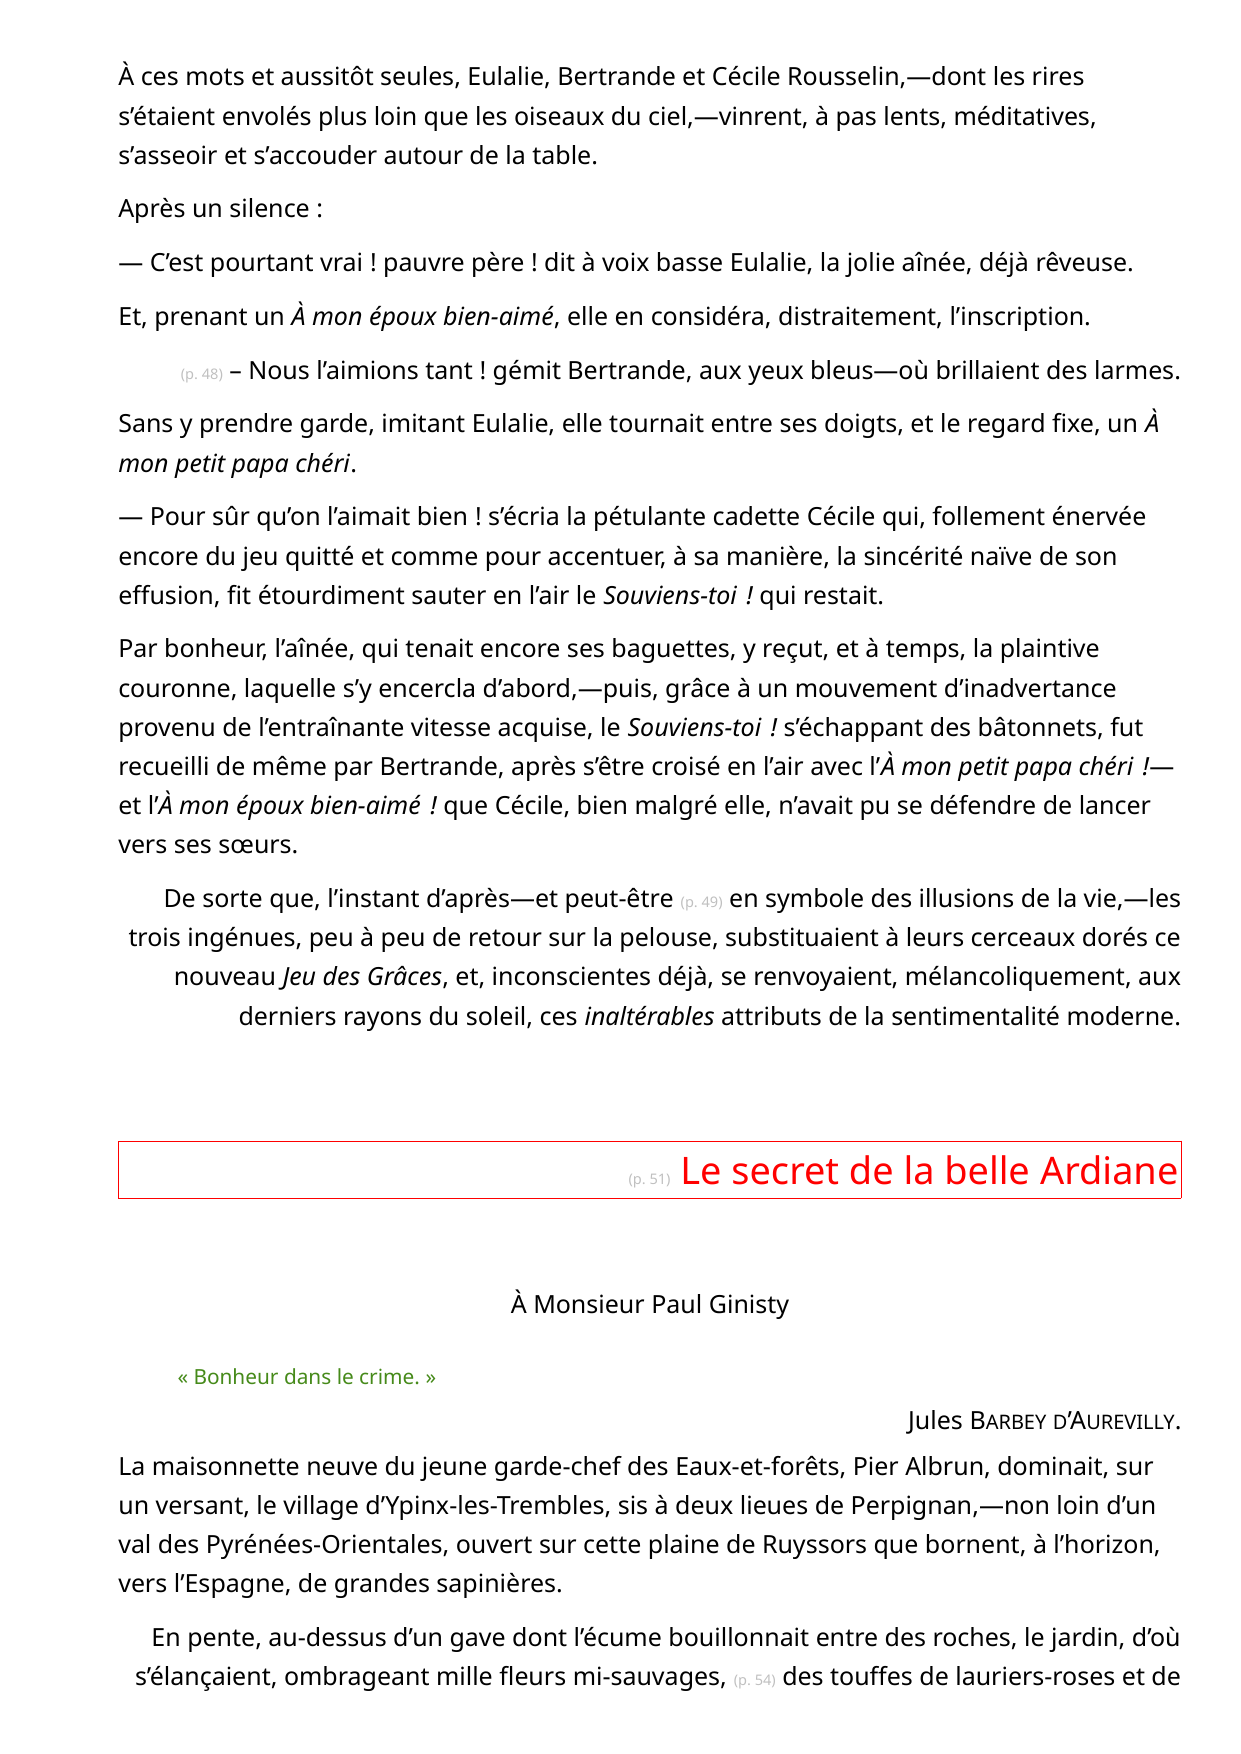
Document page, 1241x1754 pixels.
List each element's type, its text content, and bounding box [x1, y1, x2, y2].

text — C’est pourtant vrai ! pauvre père ! dit à voix basse Eulalie, la jolie aînée, déjà rêveuse. [118, 245, 1181, 279]
text Jules Barbey d’Aurevilly. [118, 1402, 1181, 1436]
text En pente, au-dessus d’un gave dont l’écume bouillonnait entre des roches, le jardin, d’où s’élançaient, ombrageant mille fleurs mi-sauvages, (p. 54) des touffes de lauriers-roses et de [118, 1619, 1181, 1693]
text Sans y prendre garde, imitant Eulalie, elle tournait entre ses doigts, et le regard fixe, un À mon petit papa chéri. [118, 406, 1181, 479]
text Par bonheur, l’aînée, qui tenait encore ses baguettes, y reçut, et à temps, la plaintive couronne, laquelle s’y encercla d’abord,—puis, grâce à un mouvement d’inadvertance provenu de l’entraînante vitesse acquise, le Souviens-toi ! s’échappant des bâtonnets, fut recueilli de même par Bertrande, après s’être croisé en l’air avec l’À mon petit papa chéri !—et l’À mon époux bien-aimé ! que Cécile, bien malgré elle, n’avait pu se défendre de lancer vers ses sœurs. [118, 631, 1181, 861]
text (p. 48) – Nous l’aimions tant ! gémit Bertrande, aux yeux bleus—où brillaient des larmes. [118, 352, 1181, 386]
text « Bonheur dans le crime. » [177, 1362, 1181, 1391]
text De sorte que, l’instant d’après—et peut-être (p. 49) en symbole des illusions de la vie,—les trois ingénues, peu à peu de retour sur la pelouse, substituaient à leurs cerceaux dorés ce nouveau Jeu des Grâces, et, inconscientes déjà, se renvoyaient, mélancoliquement, aux derniers rayons du soleil, ces inaltérables attributs de la sentimentalité moderne. [118, 881, 1181, 1032]
text À Monsieur Paul Ginisty [118, 1287, 1181, 1321]
text — Pour sûr qu’on l’aimait bien ! s’écria la pétulante cadette Cécile qui, follement énervée encore du jeu quitté et comme pour accentuer, à sa manière, la sincérité naïve de son effusion, fit étourdiment sauter en l’air le Souviens-toi ! qui restait. [118, 499, 1181, 611]
text À ces mots et aussitôt seules, Eulalie, Bertrande et Cécile Rousselin,—dont les rires s’étaient envolés plus loin que les oiseaux du ciel,—vinrent, à pas lents, méditatives, s’asseoir et s’accouder autour de la table. [118, 59, 1181, 171]
text Après un silence : [118, 191, 1181, 225]
text Et, prenant un À mon époux bien-aimé, elle en considéra, distraitement, l’inscription. [118, 299, 1181, 333]
text La maisonnette neuve du jeune garde-chef des Eaux-et-forêts, Pier Albrun, dominait, sur un versant, le village d’Ypinx-les-Trembles, sis à deux lieues de Perpignan,—non loin d’un val des Pyrénées-Orientales, ouvert sur cette plaine de Ruyssors que bornent, à l’horizon, vers l’Espagne, de grandes sapinières. [118, 1448, 1181, 1600]
subtitle (p. 51) Le secret de la belle Ardiane [119, 1142, 1181, 1198]
